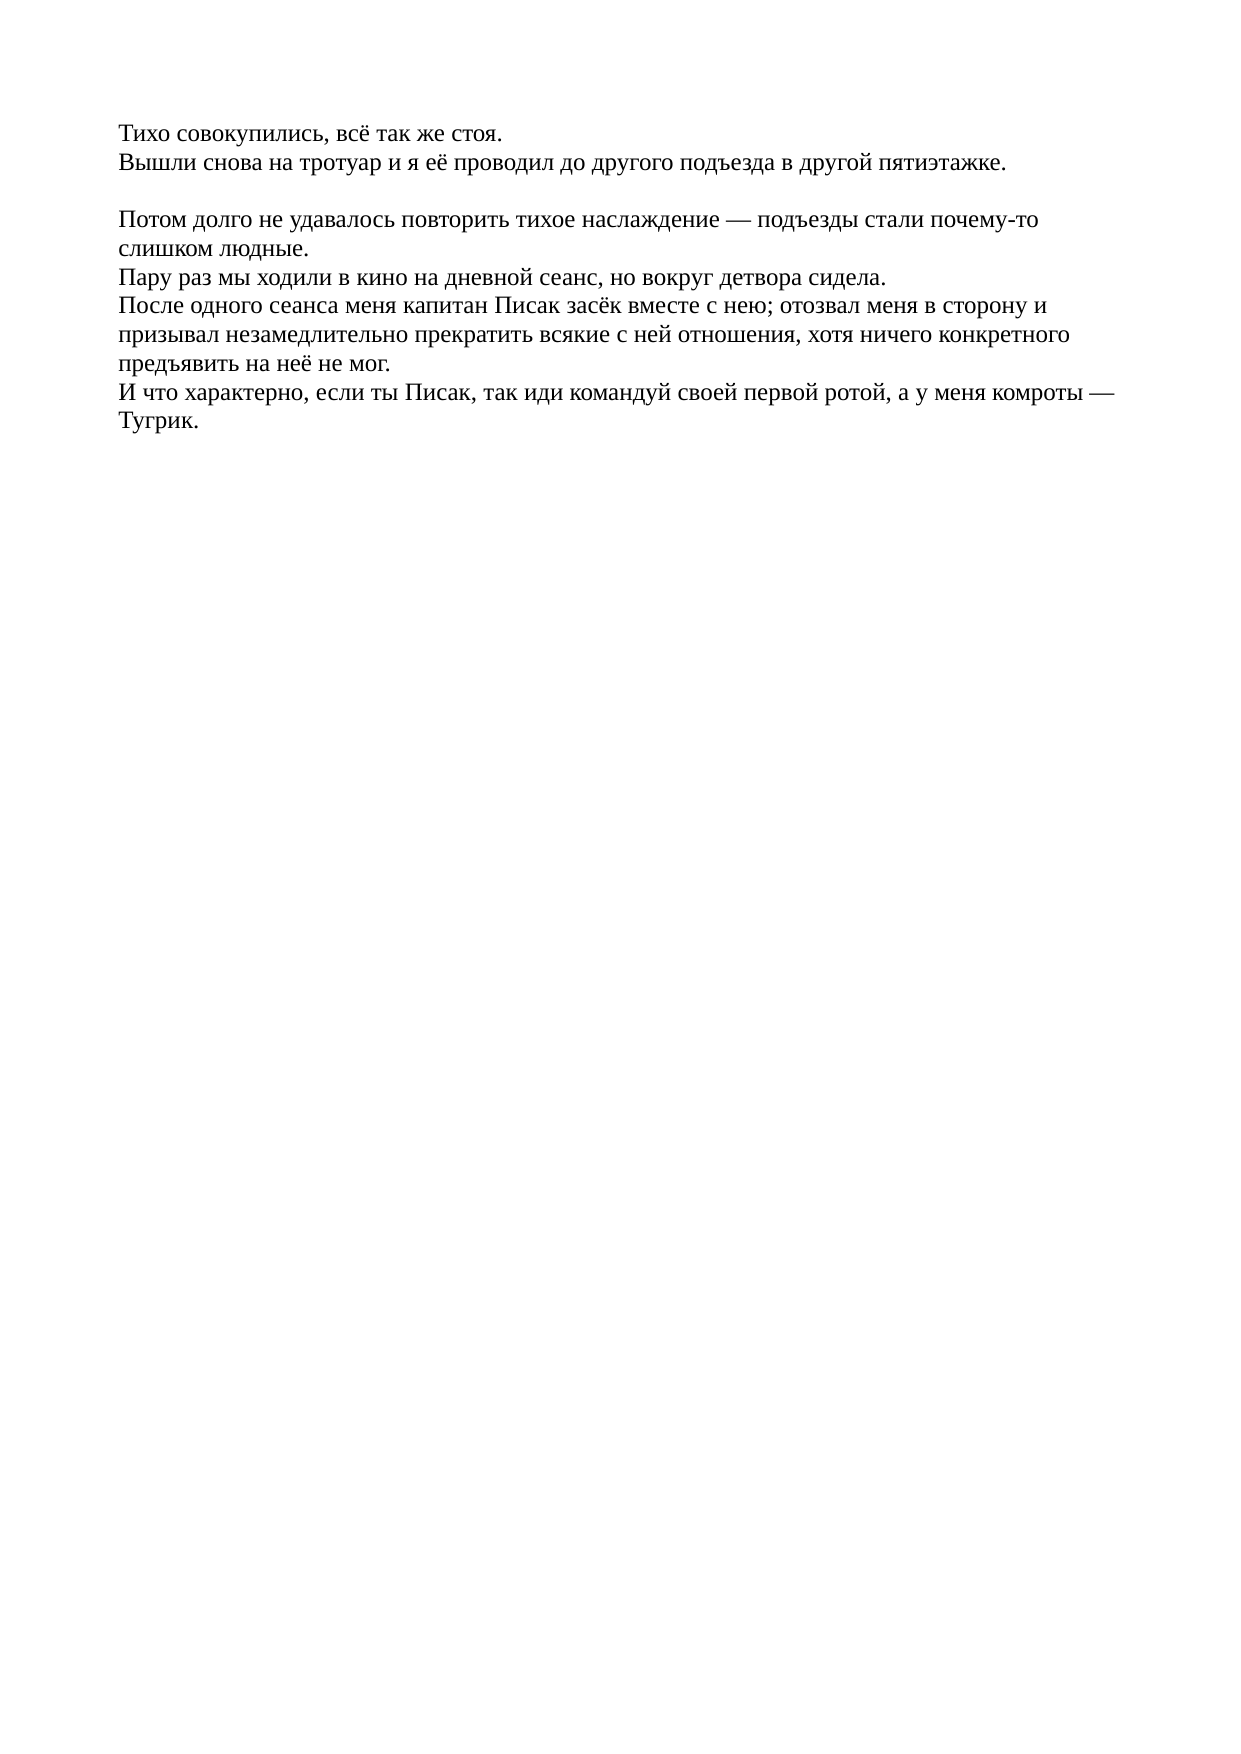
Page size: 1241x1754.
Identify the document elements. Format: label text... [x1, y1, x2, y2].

text Потом долго не удавалось повторить тихое наслаждение — подъезды стали почему-то слишком людные. [118, 204, 1122, 262]
text Вышли снова на тротуар и я её проводил до другого подъезда в другой пятиэтажке. [118, 147, 1122, 176]
text И что характерно, если ты Писак, так иди командуй своей первой ротой, а у меня комроты — Тугрик. [118, 377, 1122, 434]
text Тихо совокупились, всё так же стоя. [118, 118, 1122, 147]
text Пару раз мы ходили в кино на дневной сеанс, но вокруг детвора сидела. [118, 262, 1122, 291]
text После одного сеанса меня капитан Писак засёк вместе с нею; отозвал меня в сторону и призывал незамедлительно прекратить всякие с ней отношения, хотя ничего конкретного предъявить на неё не мог. [118, 291, 1122, 377]
